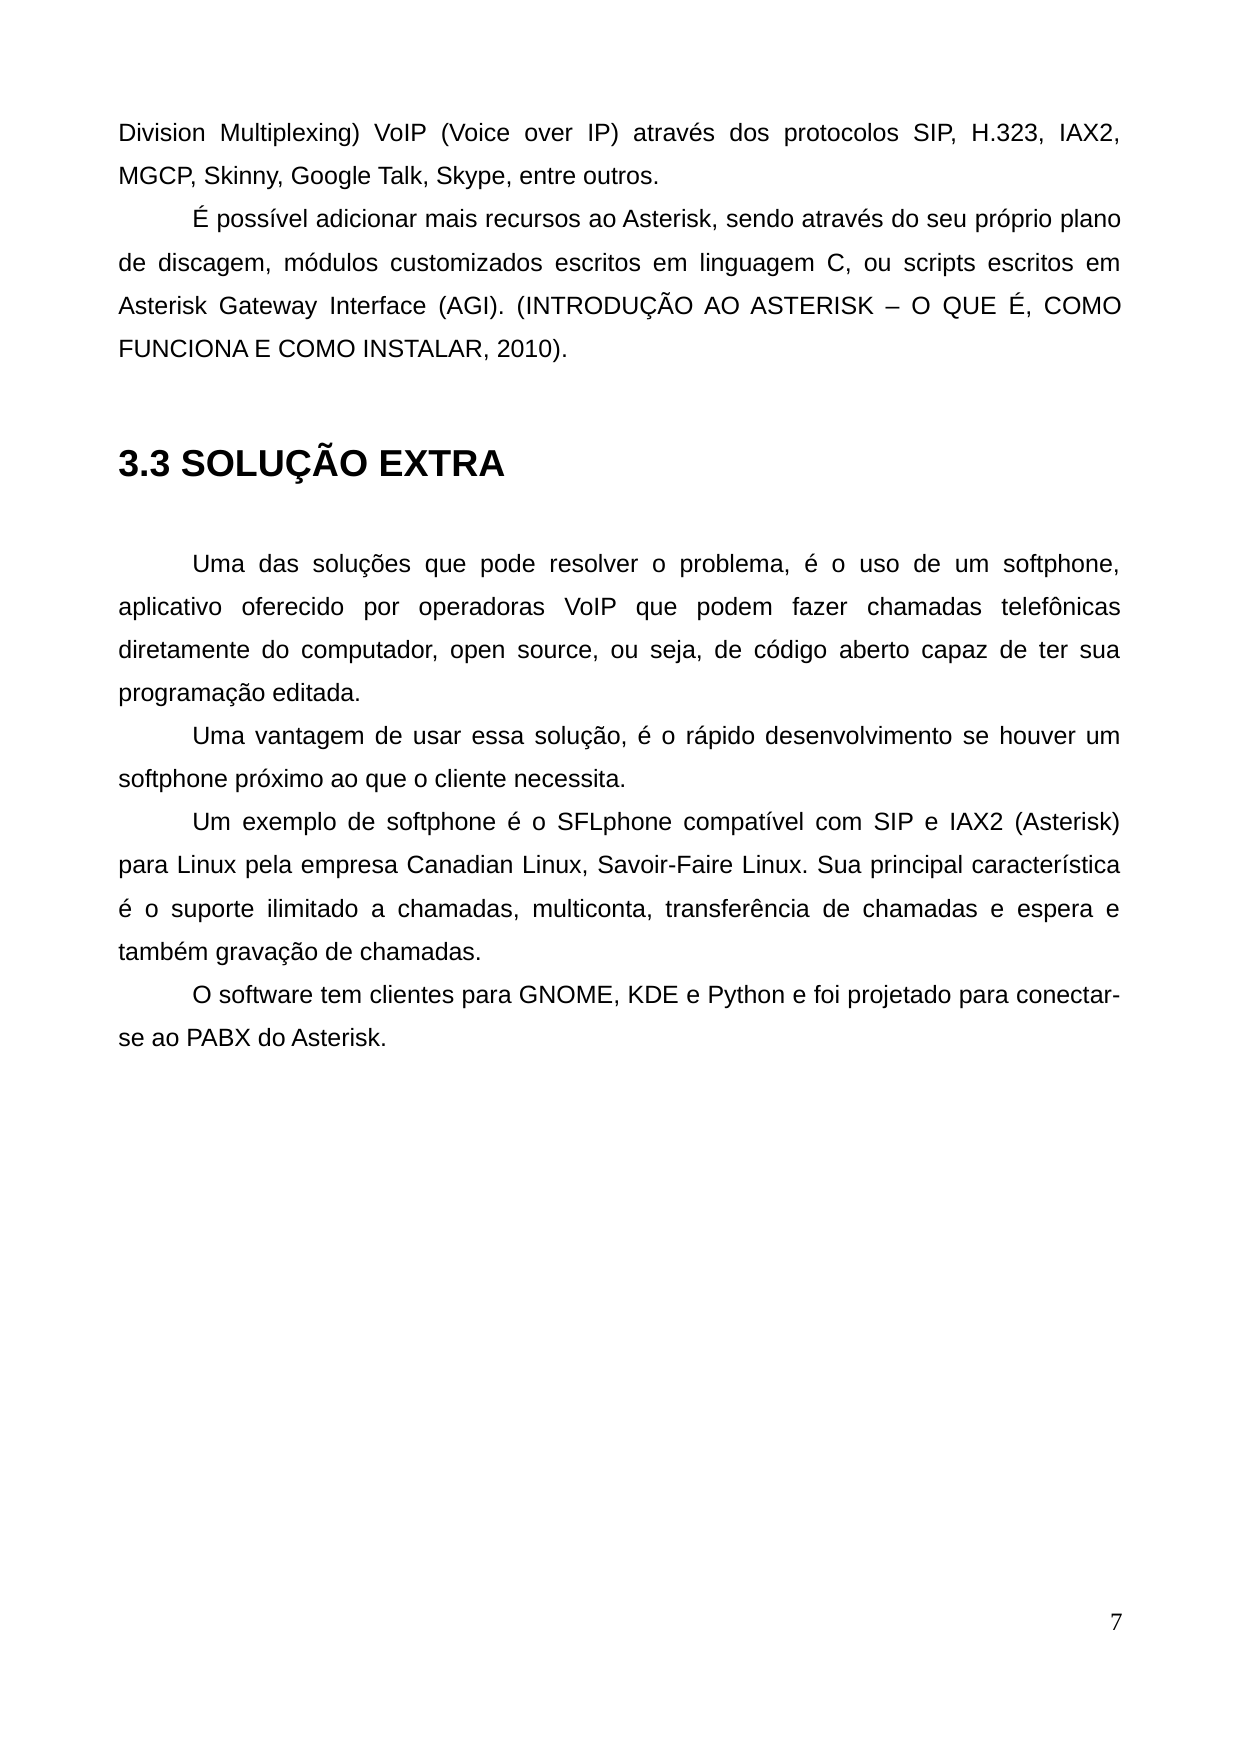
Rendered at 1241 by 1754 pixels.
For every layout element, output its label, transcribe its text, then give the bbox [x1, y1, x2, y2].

text É possível adicionar mais recursos ao Asterisk, sendo através do seu próprio plano de discagem, módulos customizados escritos em linguagem C, ou scripts escritos em Asterisk Gateway Interface (AGI). (Introdução ao Asterisk – O que é, como funciona e como instalar, 2010). [118, 204, 1122, 362]
text Uma das soluções que pode resolver o problema, é o uso de um softphone, aplicativo oferecido por operadoras VoIP que podem fazer chamadas telefônicas diretamente do computador, open source, ou seja, de código aberto capaz de ter sua programação editada. [118, 549, 1122, 707]
text Division Multiplexing) VoIP (Voice over IP) através dos protocolos SIP, H.323, IAX2, MGCP, Skinny, Google Talk, Skype, entre outros. [118, 118, 1122, 190]
text Uma vantagem de usar essa solução, é o rápido desenvolvimento se houver um softphone próximo ao que o cliente necessita. [118, 721, 1122, 793]
subtitle 3.3 SOLUÇÃO EXTRA [118, 441, 1122, 484]
text Um exemplo de softphone é o SFLphone compatível com SIP e IAX2 (Asterisk) para Linux pela empresa Canadian Linux, Savoir-Faire Linux. Sua principal característica é o suporte ilimitado a chamadas, multiconta, transferência de chamadas e espera e também gravação de chamadas. [118, 807, 1122, 966]
text O software tem clientes para GNOME, KDE e Python e foi projetado para conectar-se ao PABX do Asterisk. [118, 980, 1122, 1052]
